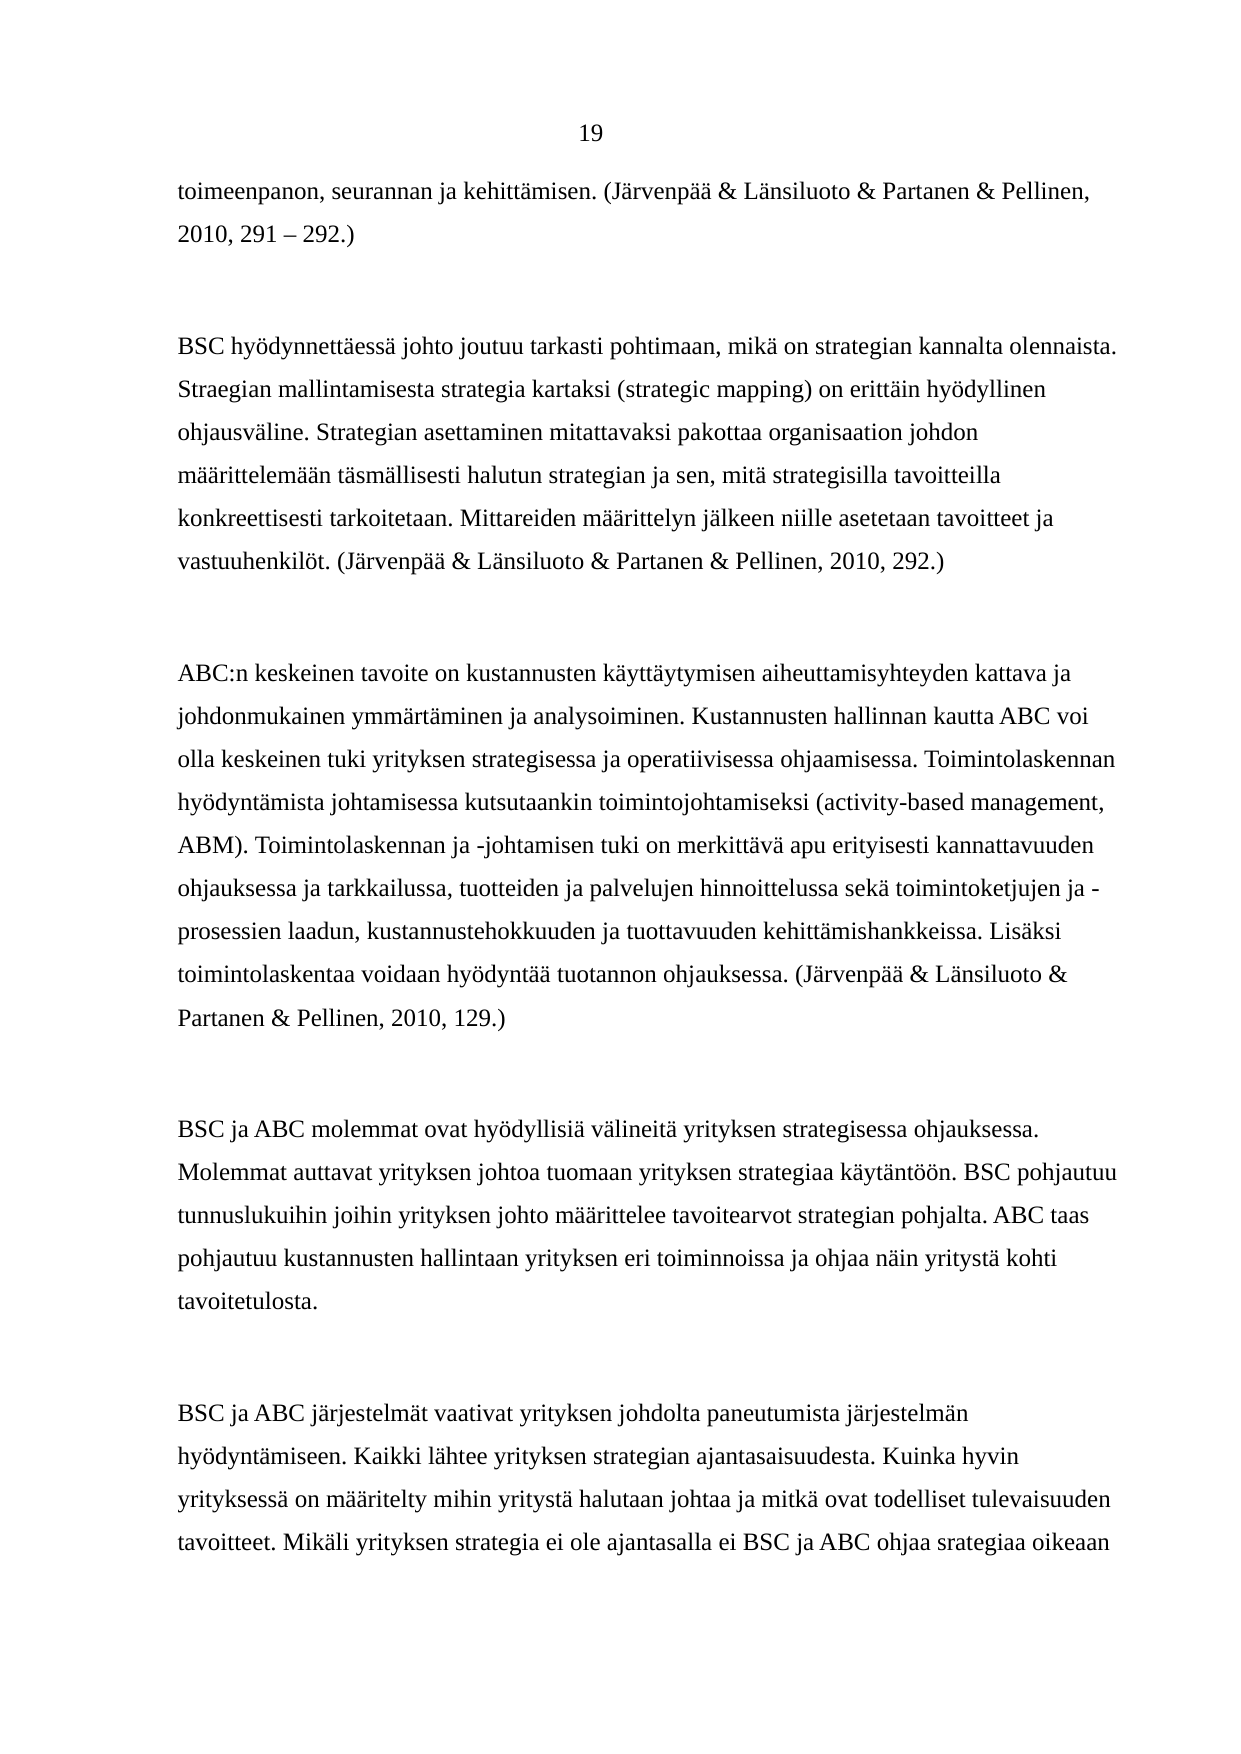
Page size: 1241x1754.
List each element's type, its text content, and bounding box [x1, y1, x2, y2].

text toimeenpanon, seurannan ja kehittämisen. (Järvenpää & Länsiluoto & Partanen & Pellinen, 2010, 291 – 292.) [177, 176, 1122, 248]
text ABC:n keskeinen tavoite on kustannusten käyttäytymisen aiheuttamisyhteyden kattava ja johdonmukainen ymmärtäminen ja analysoiminen. Kustannusten hallinnan kautta ABC voi olla keskeinen tuki yrityksen strategisessa ja operatiivisessa ohjaamisessa. Toimintolaskennan hyödyntämista johtamisessa kutsutaankin toimintojohtamiseksi (activity-based management, ABM). Toimintolaskennan ja -johtamisen tuki on merkittävä apu erityisesti kannattavuuden ohjauksessa ja tarkkailussa, tuotteiden ja palvelujen hinnoittelussa sekä toimintoketjujen ja -prosessien laadun, kustannustehokkuuden ja tuottavuuden kehittämishankkeissa. Lisäksi toimintolaskentaa voidaan hyödyntää tuotannon ohjauksessa. (Järvenpää & Länsiluoto & Partanen & Pellinen, 2010, 129.) [177, 658, 1122, 1031]
text BSC ja ABC molemmat ovat hyödyllisiä välineitä yrityksen strategisessa ohjauksessa. Molemmat auttavat yrityksen johtoa tuomaan yrityksen strategiaa käytäntöön. BSC pohjautuu tunnuslukuihin joihin yrityksen johto määrittelee tavoitearvot strategian pohjalta. ABC taas pohjautuu kustannusten hallintaan yrityksen eri toiminnoissa ja ohjaa näin yritystä kohti tavoitetulosta. [177, 1114, 1122, 1315]
text BSC hyödynnettäessä johto joutuu tarkasti pohtimaan, mikä on strategian kannalta olennaista. Straegian mallintamisesta strategia kartaksi (strategic mapping) on erittäin hyödyllinen ohjausväline. Strategian asettaminen mitattavaksi pakottaa organisaation johdon määrittelemään täsmällisesti halutun strategian ja sen, mitä strategisilla tavoitteilla konkreettisesti tarkoitetaan. Mittareiden määrittelyn jälkeen niille asetetaan tavoitteet ja vastuuhenkilöt. (Järvenpää & Länsiluoto & Partanen & Pellinen, 2010, 292.) [177, 331, 1122, 575]
text BSC ja ABC järjestelmät vaativat yrityksen johdolta paneutumista järjestelmän hyödyntämiseen. Kaikki lähtee yrityksen strategian ajantasaisuudesta. Kuinka hyvin yrityksessä on määritelty mihin yritystä halutaan johtaa ja mitkä ovat todelliset tulevaisuuden tavoitteet. Mikäli yrityksen strategia ei ole ajantasalla ei BSC ja ABC ohjaa srategiaa oikeaan [177, 1398, 1122, 1556]
